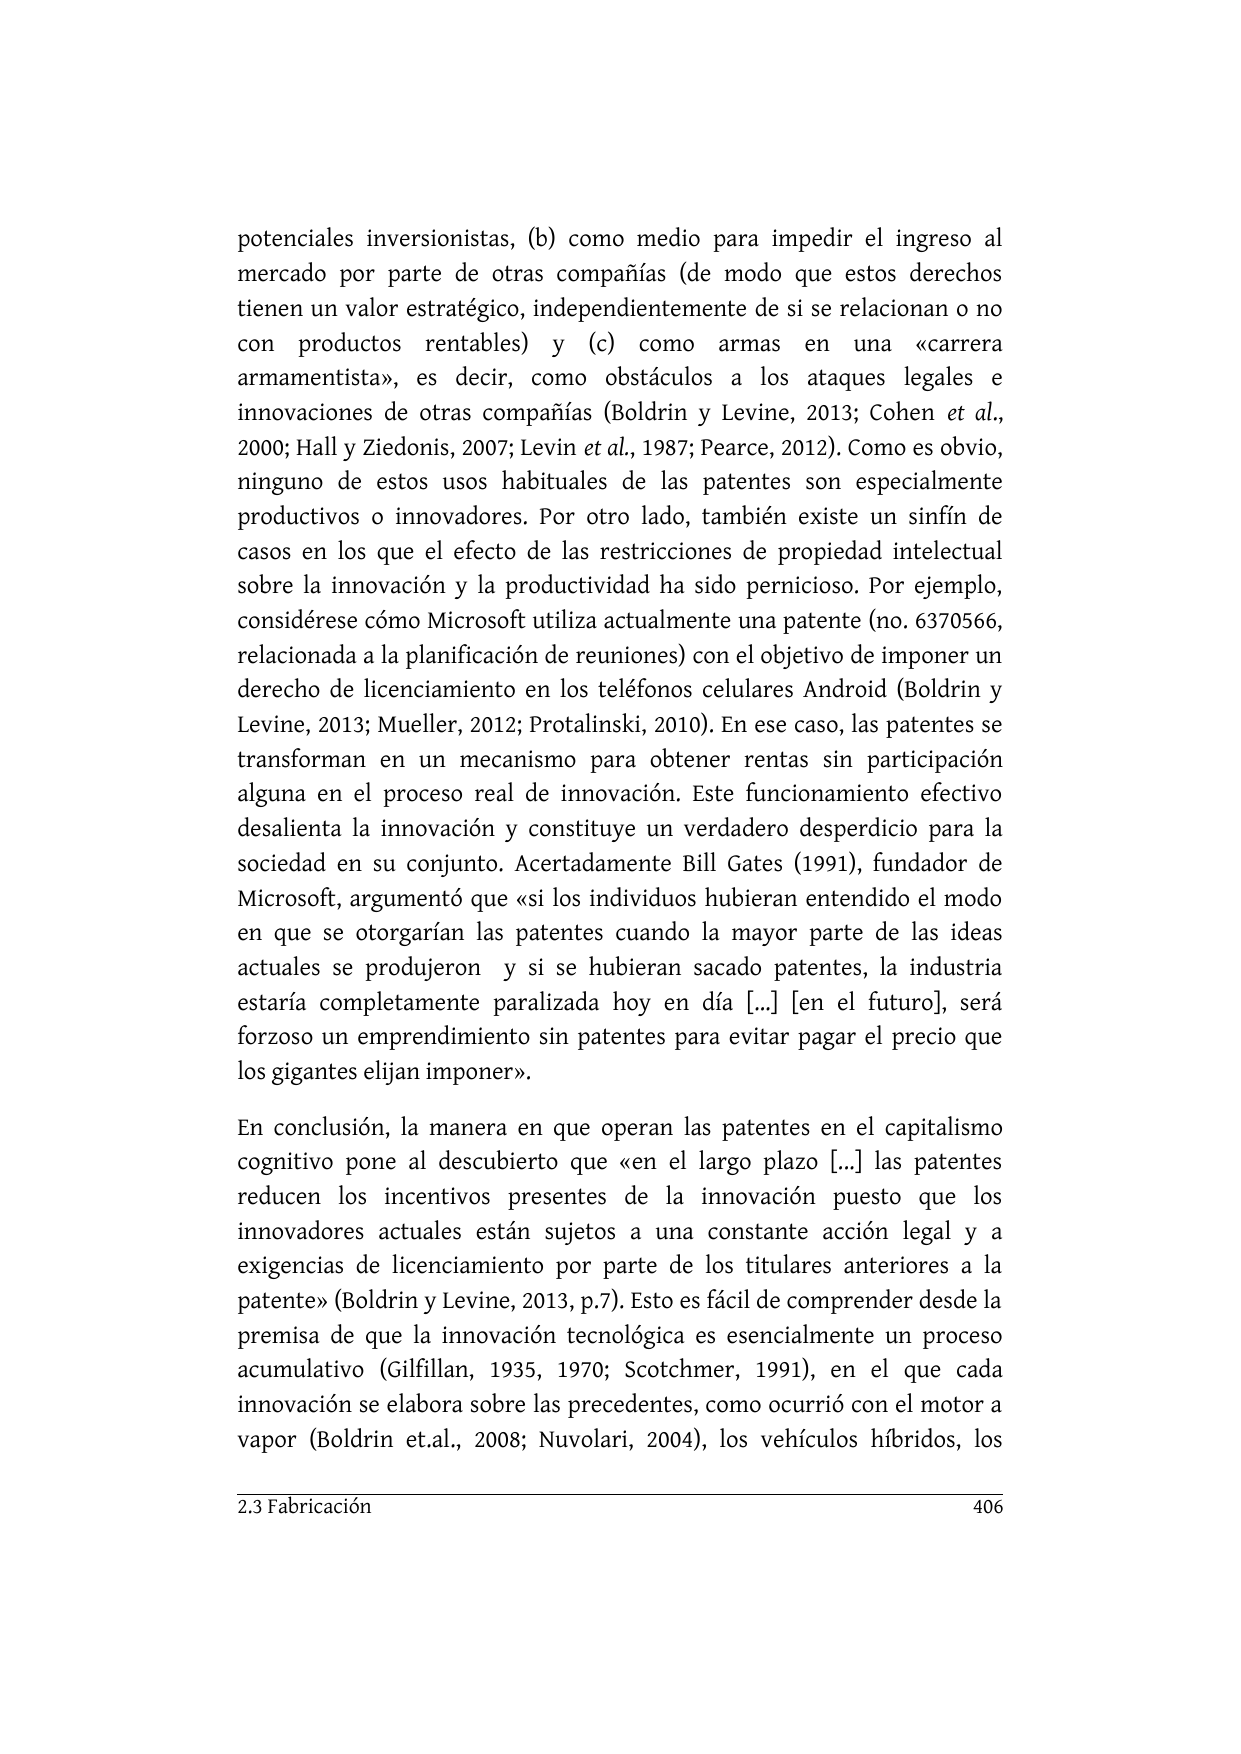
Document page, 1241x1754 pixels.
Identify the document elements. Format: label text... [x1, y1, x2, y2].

text potenciales inversionistas, (b) como medio para impedir el ingreso al mercado por parte de otras compañías (de modo que estos derechos tienen un valor estratégico, independientemente de si se relacionan o no con productos rentables) y (c) como armas en una «carrera armamentista», es decir, como obstáculos a los ataques legales e innovaciones de otras compañías (Boldrin y Levine, 2013; Cohen et al., 2000; Hall y Ziedonis, 2007; Levin et al., 1987; Pearce, 2012). Como es obvio, ninguno de estos usos habituales de las patentes son especialmente productivos o innovadores. Por otro lado, también existe un sinfín de casos en los que el efecto de las restricciones de propiedad intelectual sobre la innovación y la productividad ha sido pernicioso. Por ejemplo, considérese cómo Microsoft utiliza actualmente una patente (no. 6370566, relacionada a la planificación de reuniones) con el objetivo de imponer un derecho de licenciamiento en los teléfonos celulares Android (Boldrin y Levine, 2013; Mueller, 2012; Protalinski, 2010). En ese caso, las patentes se transforman en un mecanismo para obtener rentas sin participación alguna en el proceso real de innovación. Este funcionamiento efectivo desalienta la innovación y constituye un verdadero desperdicio para la sociedad en su conjunto. Acertadamente Bill Gates (1991), fundador de Microsoft, argumentó que «si los individuos hubieran entendido el modo en que se otorgarían las patentes cuando la mayor parte de las ideas actuales se produjeron y si se hubieran sacado patentes, la industria estaría completamente paralizada hoy en día […] [en el futuro], será forzoso un emprendimiento sin patentes para evitar pagar el precio que los gigantes elijan imponer». [237, 225, 1003, 1086]
text En conclusión, la manera en que operan las patentes en el capitalismo cognitivo pone al descubierto que «en el largo plazo [...] las patentes reducen los incentivos presentes de la innovación puesto que los innovadores actuales están sujetos a una constante acción legal y a exigencias de licenciamiento por parte de los titulares anteriores a la patente» (Boldrin y Levine, 2013, p.7). Esto es fácil de comprender desde la premisa de que la innovación tecnológica es esencialmente un proceso acumulativo (Gilfillan, 1935, 1970; Scotchmer, 1991), en el que cada innovación se elabora sobre las precedentes, como ocurrió con el motor a vapor (Boldrin et.al., 2008; Nuvolari, 2004), los vehículos híbridos, los [237, 1113, 1003, 1454]
